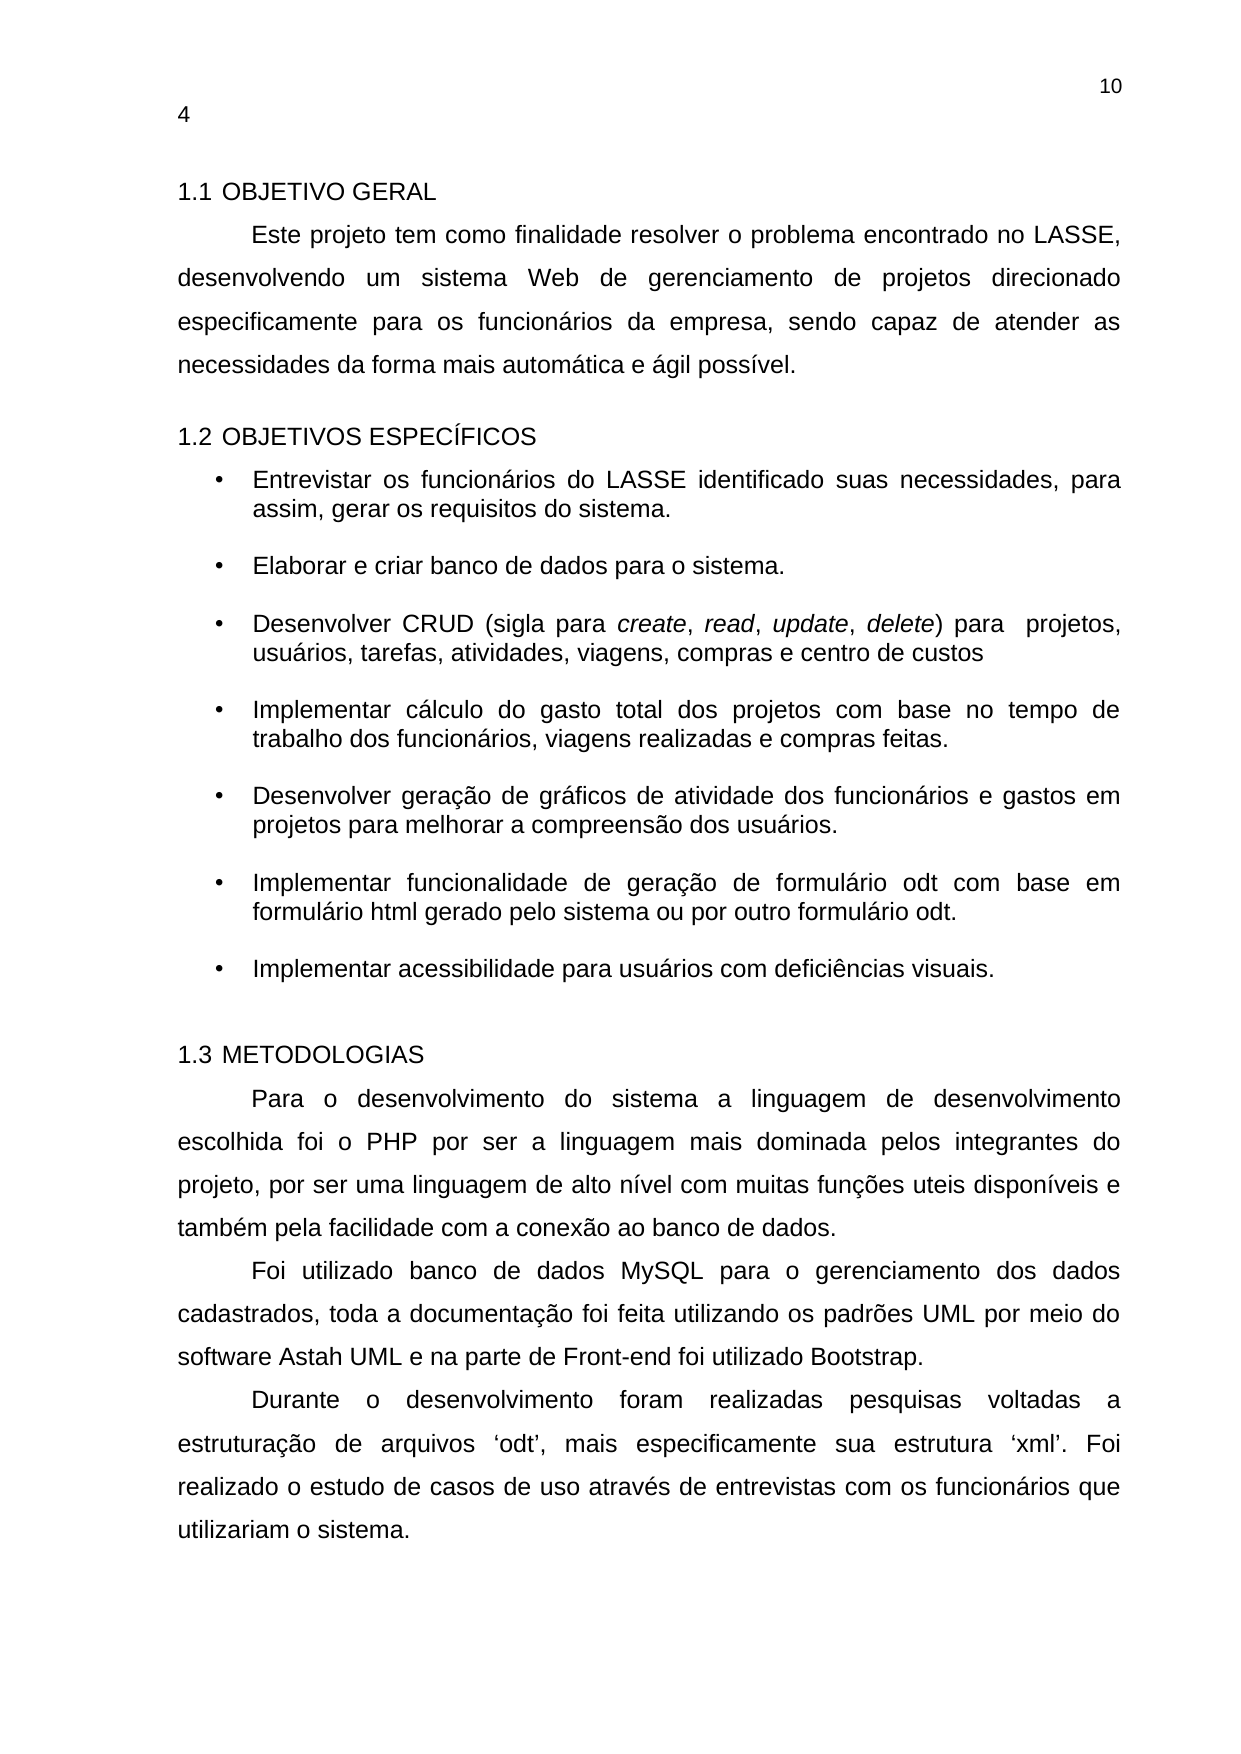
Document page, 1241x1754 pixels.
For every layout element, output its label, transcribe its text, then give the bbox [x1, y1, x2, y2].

text Foi utilizado banco de dados MySQL para o gerenciamento dos dados cadastrados, toda a documentação foi feita utilizando os padrões UML por meio do software Astah UML e na parte de Front-end foi utilizado Bootstrap. [177, 1256, 1122, 1371]
list Desenvolver CRUD (sigla para create, read, update, delete) para projetos, usuários, tarefas, atividades, viagens, compras e centro de custos [215, 609, 1122, 666]
list Implementar cálculo do gasto total dos projetos com base no tempo de trabalho dos funcionários, viagens realizadas e compras feitas. [215, 695, 1122, 753]
subtitle Objetivos Específicos [177, 422, 1122, 450]
subtitle Metodologias [177, 1040, 1122, 1069]
text Para o desenvolvimento do sistema a linguagem de desenvolvimento escolhida foi o PHP por ser a linguagem mais dominada pelos integrantes do projeto, por ser uma linguagem de alto nível com muitas funções uteis disponíveis e também pela facilidade com a conexão ao banco de dados. [177, 1083, 1122, 1242]
list Desenvolver geração de gráficos de atividade dos funcionários e gastos em projetos para melhorar a compreensão dos usuários. [215, 781, 1122, 839]
list Elaborar e criar banco de dados para o sistema. [215, 551, 1122, 580]
list Implementar funcionalidade de geração de formulário odt com base em formulário html gerado pelo sistema ou por outro formulário odt. [215, 868, 1122, 925]
list Implementar acessibilidade para usuários com deficiências visuais. [215, 954, 1122, 983]
list Entrevistar os funcionários do LASSE identificado suas necessidades, para assim, gerar os requisitos do sistema. [215, 465, 1122, 522]
text Durante o desenvolvimento foram realizadas pesquisas voltadas a estruturação de arquivos ‘odt’, mais especificamente sua estrutura ‘xml’. Foi realizado o estudo de casos de uso através de entrevistas com os funcionários que utilizariam o sistema. [177, 1385, 1122, 1543]
text Este projeto tem como finalidade resolver o problema encontrado no LASSE, desenvolvendo um sistema Web de gerenciamento de projetos direcionado especificamente para os funcionários da empresa, sendo capaz de atender as necessidades da forma mais automática e ágil possível. [177, 220, 1122, 378]
subtitle Objetivo Geral [177, 177, 1122, 206]
